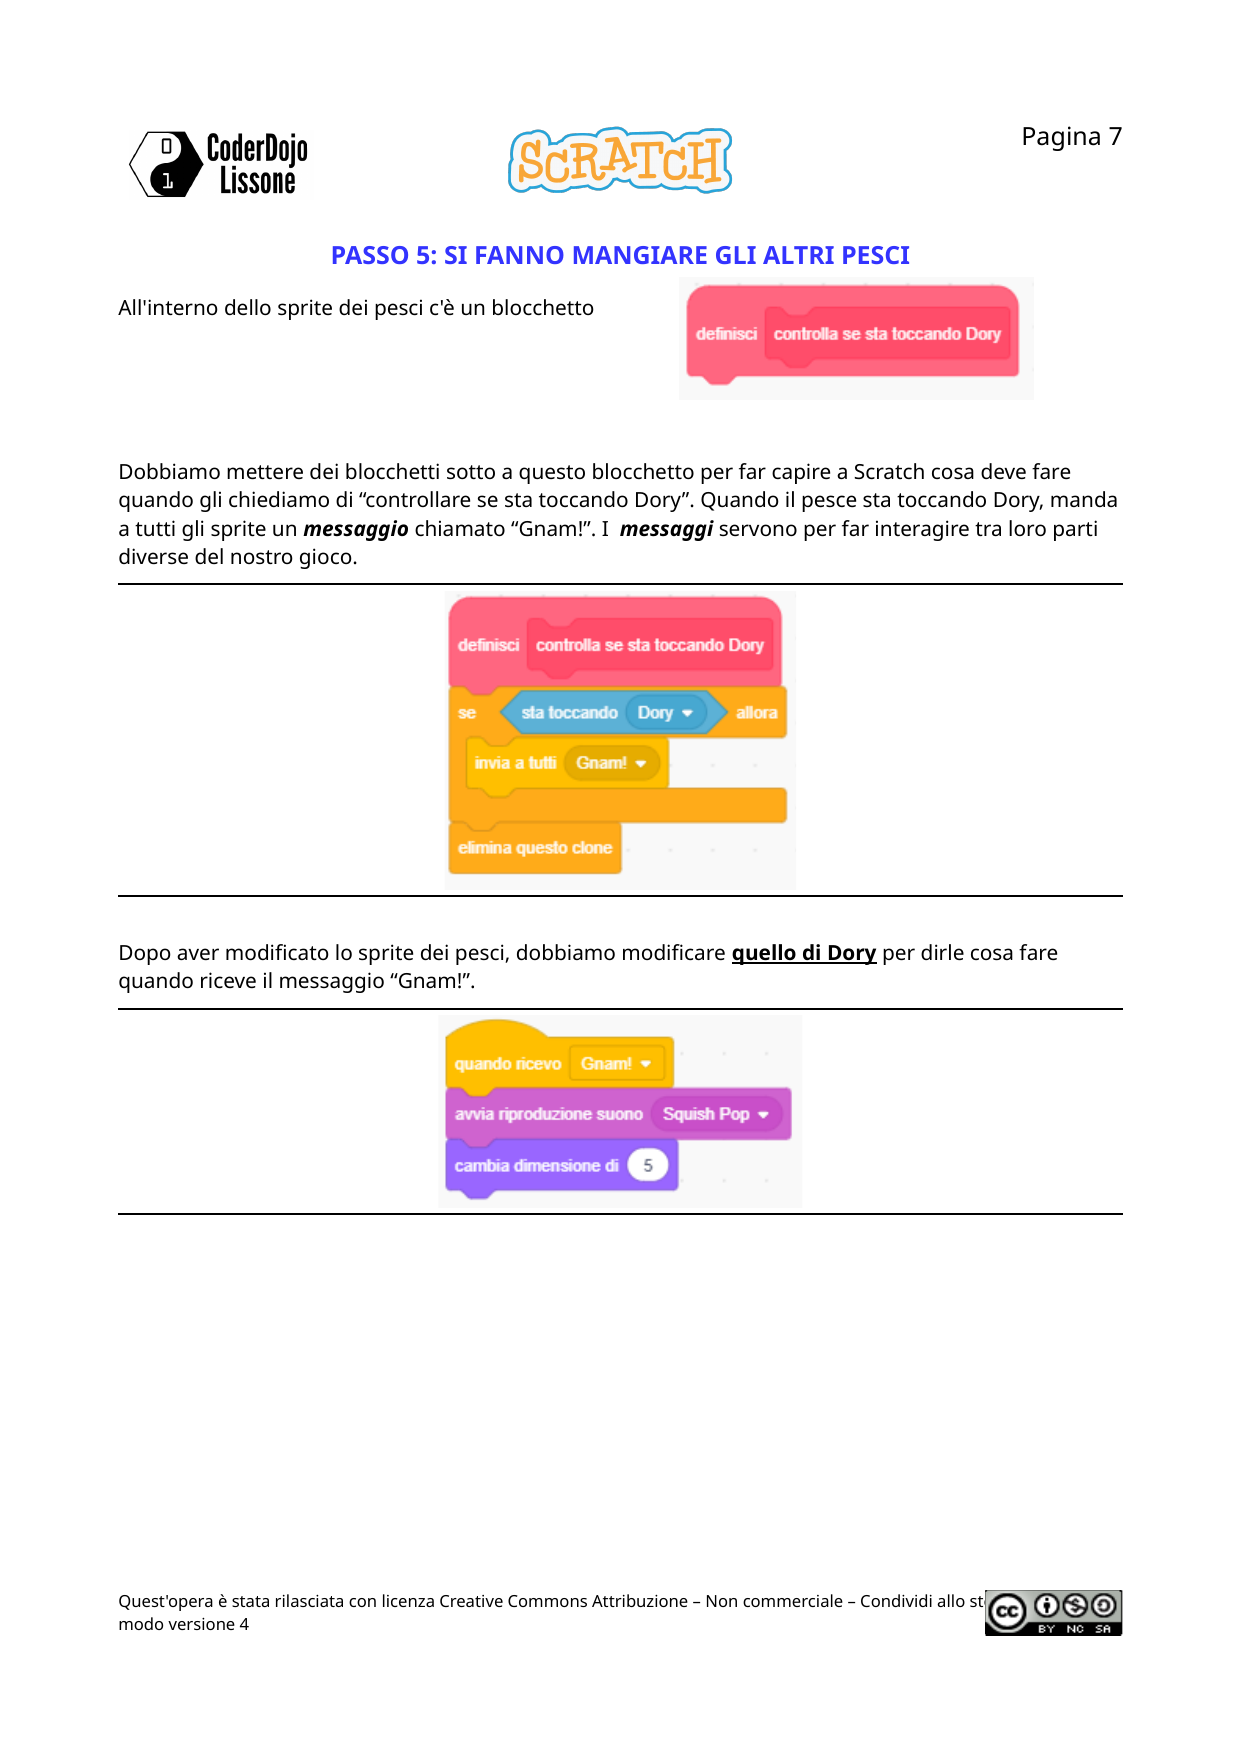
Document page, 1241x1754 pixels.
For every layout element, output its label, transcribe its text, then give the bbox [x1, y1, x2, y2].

text Dopo aver modificato lo sprite dei pesci, dobbiamo modificare quello di Dory per dirle cosa fare quando riceve il messaggio “Gnam!”. [118, 938, 1122, 995]
text All'interno dello sprite dei pesci c'è un blocchetto [118, 293, 679, 322]
text PASSO 5: SI FANNO MANGIARE GLI ALTRI PESCI [118, 238, 1122, 272]
picture [128, 130, 314, 200]
table_header [118, 1208, 1122, 1213]
table_header [118, 585, 1122, 895]
picture [679, 277, 1034, 400]
picture [444, 591, 797, 890]
text Dobbiamo mettere dei blocchetti sotto a questo blocchetto per far capire a Scratch cosa deve fare quando gli chiediamo di “controllare se sta toccando Dory”. Quando il pesce sta toccando Dory, manda a tutti gli sprite un messaggio chiamato “Gnam!”. I messaggi servono per far interagire tra loro parti diverse del nostro gioco. [118, 457, 1122, 571]
picture [438, 1015, 803, 1208]
picture [985, 1590, 1123, 1636]
table_header [118, 1010, 1122, 1207]
text [1034, 293, 1122, 322]
picture [507, 126, 733, 195]
